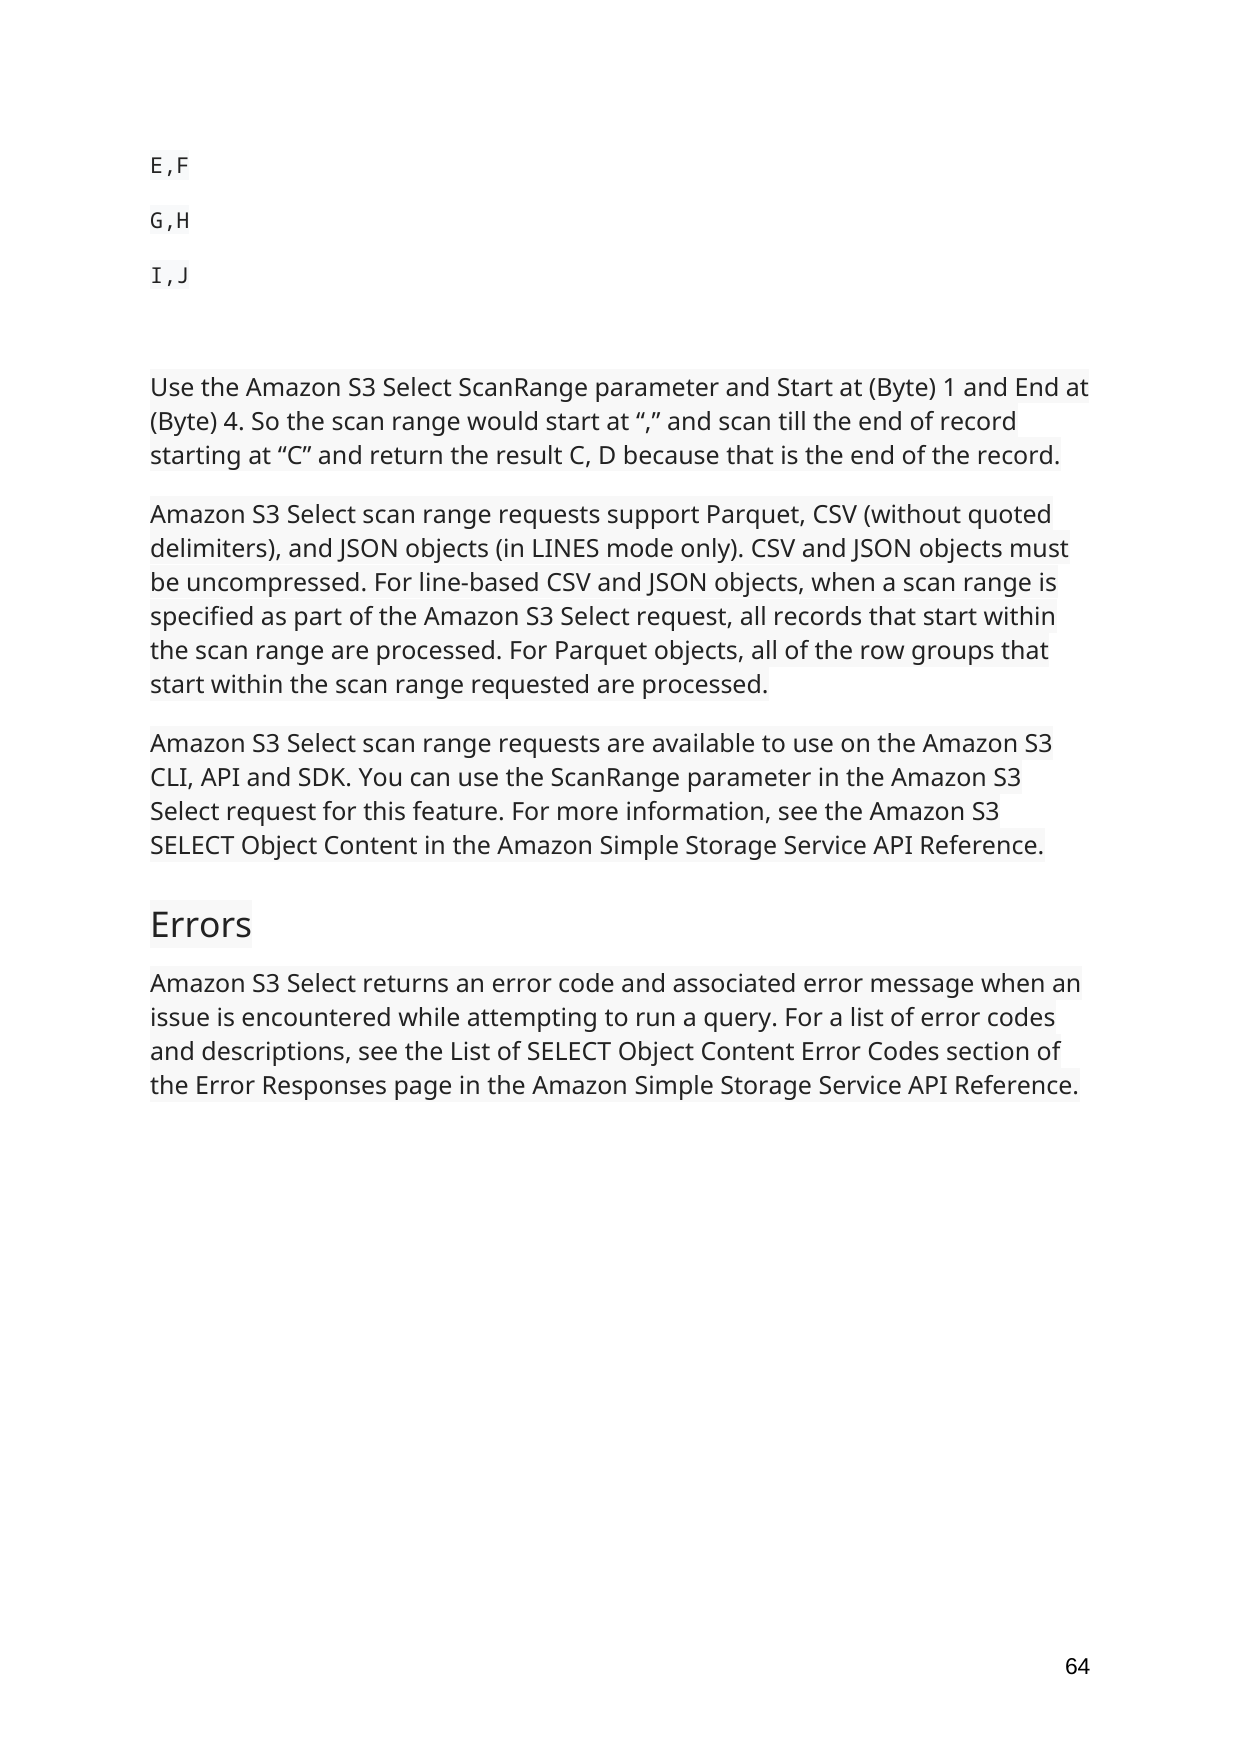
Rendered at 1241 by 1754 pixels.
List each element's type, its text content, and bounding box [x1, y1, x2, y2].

text G,H [150, 205, 1090, 234]
text Use the Amazon S3 Select ScanRange parameter and Start at (Byte) 1 and End at (Byte) 4. So the scan range would start at “,” and scan till the end of record starting at “C” and return the result C, D because that is the end of the record. [150, 369, 1090, 471]
text E,F [150, 150, 1090, 180]
text I,J [150, 259, 1090, 289]
text Amazon S3 Select scan range requests are available to use on the Amazon S3 CLI, API and SDK. You can use the ScanRange parameter in the Amazon S3 Select request for this feature. For more information, see the Amazon S3 SELECT Object Content in the Amazon Simple Storage Service API Reference. [150, 726, 1090, 862]
text Amazon S3 Select scan range requests support Parquet, CSV (without quoted delimiters), and JSON objects (in LINES mode only). CSV and JSON objects must be uncompressed. For line-based CSV and JSON objects, when a scan range is specified as part of the Amazon S3 Select request, all records that start within the scan range are processed. For Parquet objects, all of the row groups that start within the scan range requested are processed. [150, 496, 1090, 701]
subtitle Errors [150, 899, 1090, 948]
text Amazon S3 Select returns an error code and associated error message when an issue is encountered while attempting to run a query. For a list of error codes and descriptions, see the List of SELECT Object Content Error Codes section of the Error Responses page in the Amazon Simple Storage Service API Reference. [150, 966, 1090, 1102]
